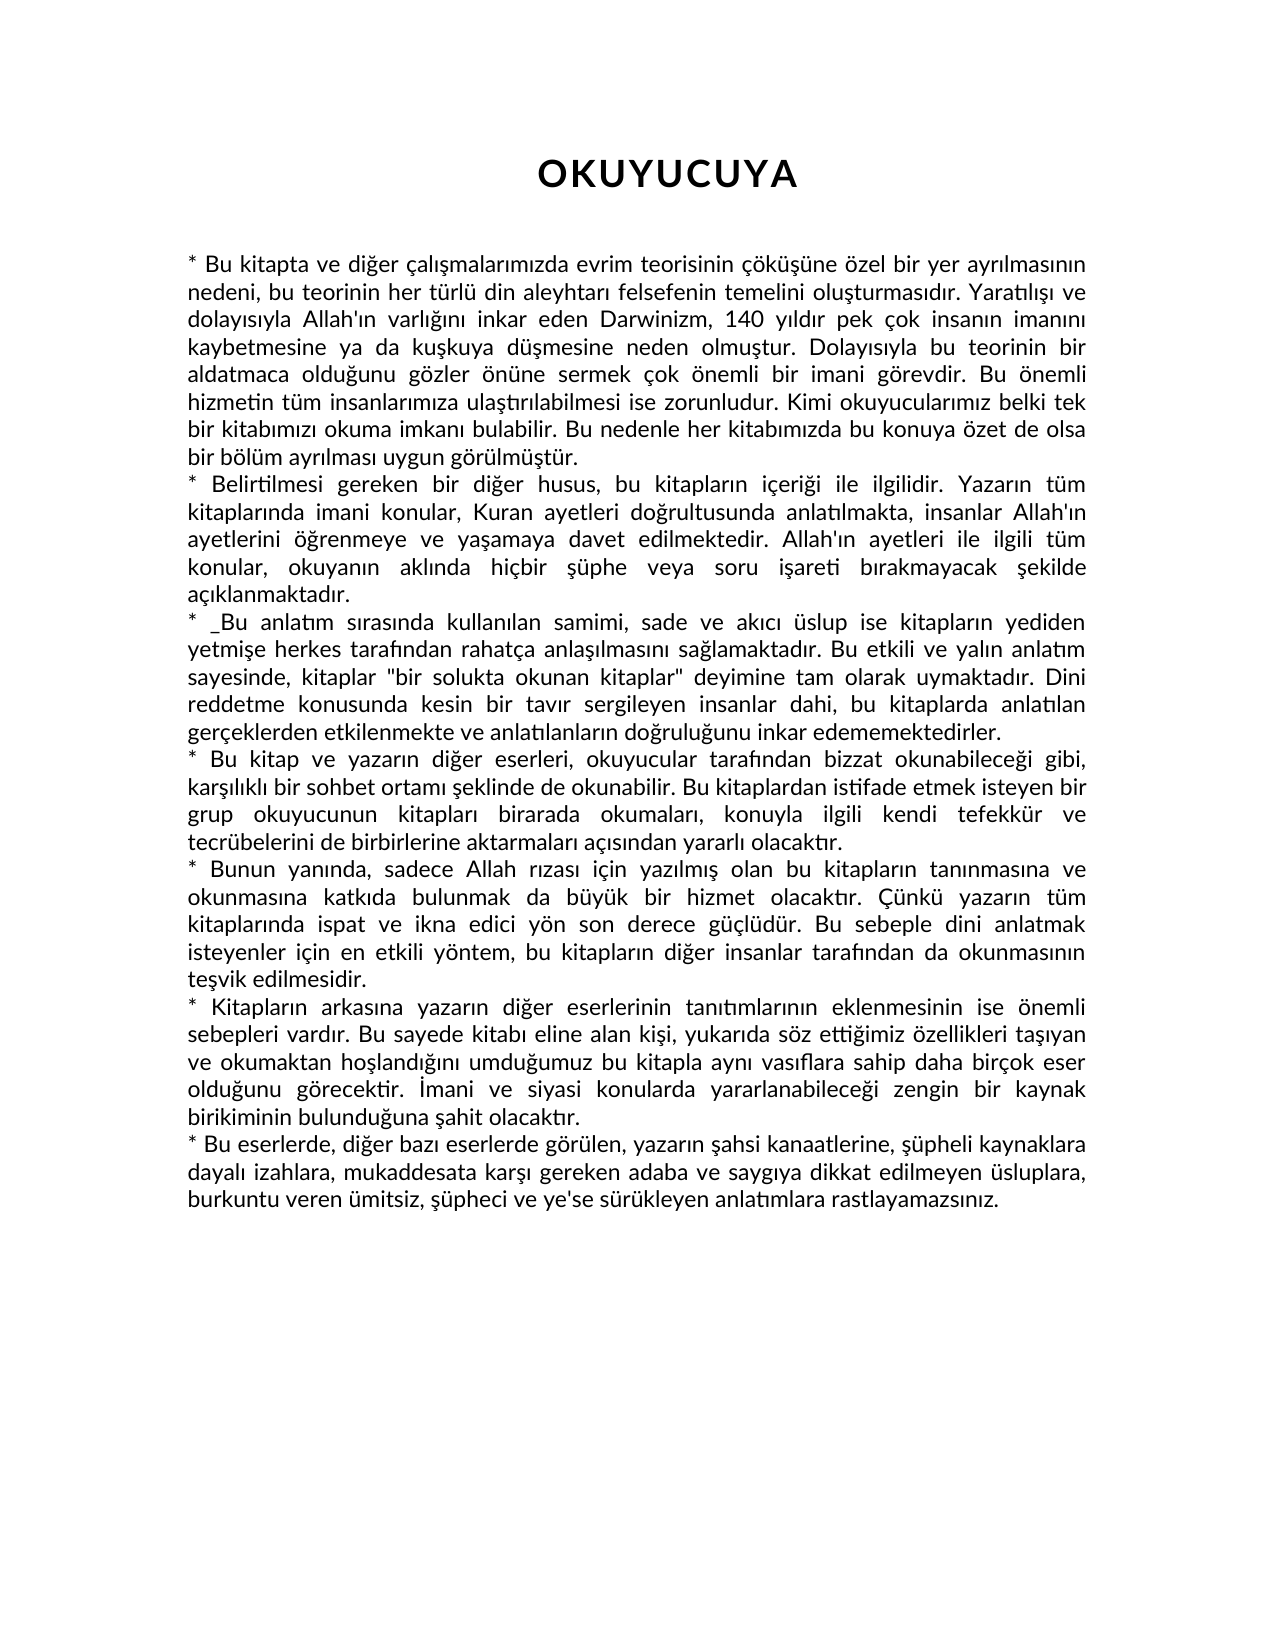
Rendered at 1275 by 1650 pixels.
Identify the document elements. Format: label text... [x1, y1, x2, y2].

text * Belirtilmesi gereken bir diğer husus, bu kitapların içeriği ile ilgilidir. Yazarın tüm kitaplarında imani konular, Kuran ayetleri doğrultusunda anlatılmakta, insanlar Allah'ın ayetlerini öğrenmeye ve yaşamaya davet edilmektedir. Allah'ın ayetleri ile ilgili tüm konular, okuyanın aklında hiçbir şüphe veya soru işareti bırakmayacak şekilde açıklanmaktadır. [187, 470, 1087, 607]
text * Bu kitapta ve diğer çalışmalarımızda evrim teorisinin çöküşüne özel bir yer ayrılmasının nedeni, bu teorinin her türlü din aleyhtarı felsefenin temelini oluşturmasıdır. Yaratılışı ve dolayısıyla Allah'ın varlığını inkar eden Darwinizm, 140 yıldır pek çok insanın imanını kaybetmesine ya da kuşkuya düşmesine neden olmuştur. Dolayısıyla bu teorinin bir aldatmaca olduğunu gözler önüne sermek çok önemli bir imani görevdir. Bu önemli hizmetin tüm insanlarımıza ulaştırılabilmesi ise zorunludur. Kimi okuyucularımız belki tek bir kitabımızı okuma imkanı bulabilir. Bu nedenle her kitabımızda bu konuya özet de olsa bir bölüm ayrılması uygun görülmüştür. [187, 250, 1087, 470]
text * _Bu anlatım sırasında kullanılan samimi, sade ve akıcı üslup ise kitapların yediden yetmişe herkes tarafından rahatça anlaşılmasını sağlamaktadır. Bu etkili ve yalın anlatım sayesinde, kitaplar "bir solukta okunan kitaplar" deyimine tam olarak uymaktadır. Dini reddetme konusunda kesin bir tavır sergileyen insanlar dahi, bu kitaplarda anlatılan gerçeklerden etkilenmekte ve anlatılanların doğruluğunu inkar edememektedirler. [187, 607, 1087, 745]
text * Bu eserlerde, diğer bazı eserlerde görülen, yazarın şahsi kanaatlerine, şüpheli kaynaklara dayalı izahlara, mukaddesata karşı gereken adaba ve saygıya dikkat edilmeyen üsluplara, burkuntu veren ümitsiz, şüpheci ve ye'se sürükleyen anlatımlara rastlayamazsınız. [187, 1130, 1087, 1212]
text * Kitapların arkasına yazarın diğer eserlerinin tanıtımlarının eklenmesinin ise önemli sebepleri vardır. Bu sayede kitabı eline alan kişi, yukarıda söz ettiğimiz özellikleri taşıyan ve okumaktan hoşlandığını umduğumuz bu kitapla aynı vasıflara sahip daha birçok eser olduğunu görecektir. İmani ve siyasi konularda yararlanabileceği zengin bir kaynak birikiminin bulunduğuna şahit olacaktır. [187, 992, 1087, 1130]
text * Bunun yanında, sadece Allah rızası için yazılmış olan bu kitapların tanınmasına ve okunmasına katkıda bulunmak da büyük bir hizmet olacaktır. Çünkü yazarın tüm kitaplarında ispat ve ikna edici yön son derece güçlüdür. Bu sebeple dini anlatmak isteyenler için en etkili yöntem, bu kitapların diğer insanlar tarafından da okunmasının teşvik edilmesidir. [187, 855, 1087, 992]
text * Bu kitap ve yazarın diğer eserleri, okuyucular tarafından bizzat okunabileceği gibi, karşılıklı bir sohbet ortamı şeklinde de okunabilir. Bu kitaplardan istifade etmek isteyen bir grup okuyucunun kitapları birarada okumaları, konuyla ilgili kendi tefekkür ve tecrübelerini de birbirlerine aktarmaları açısından yararlı olacaktır. [187, 745, 1087, 855]
subtitle OKUYUCUYA [187, 150, 1087, 195]
